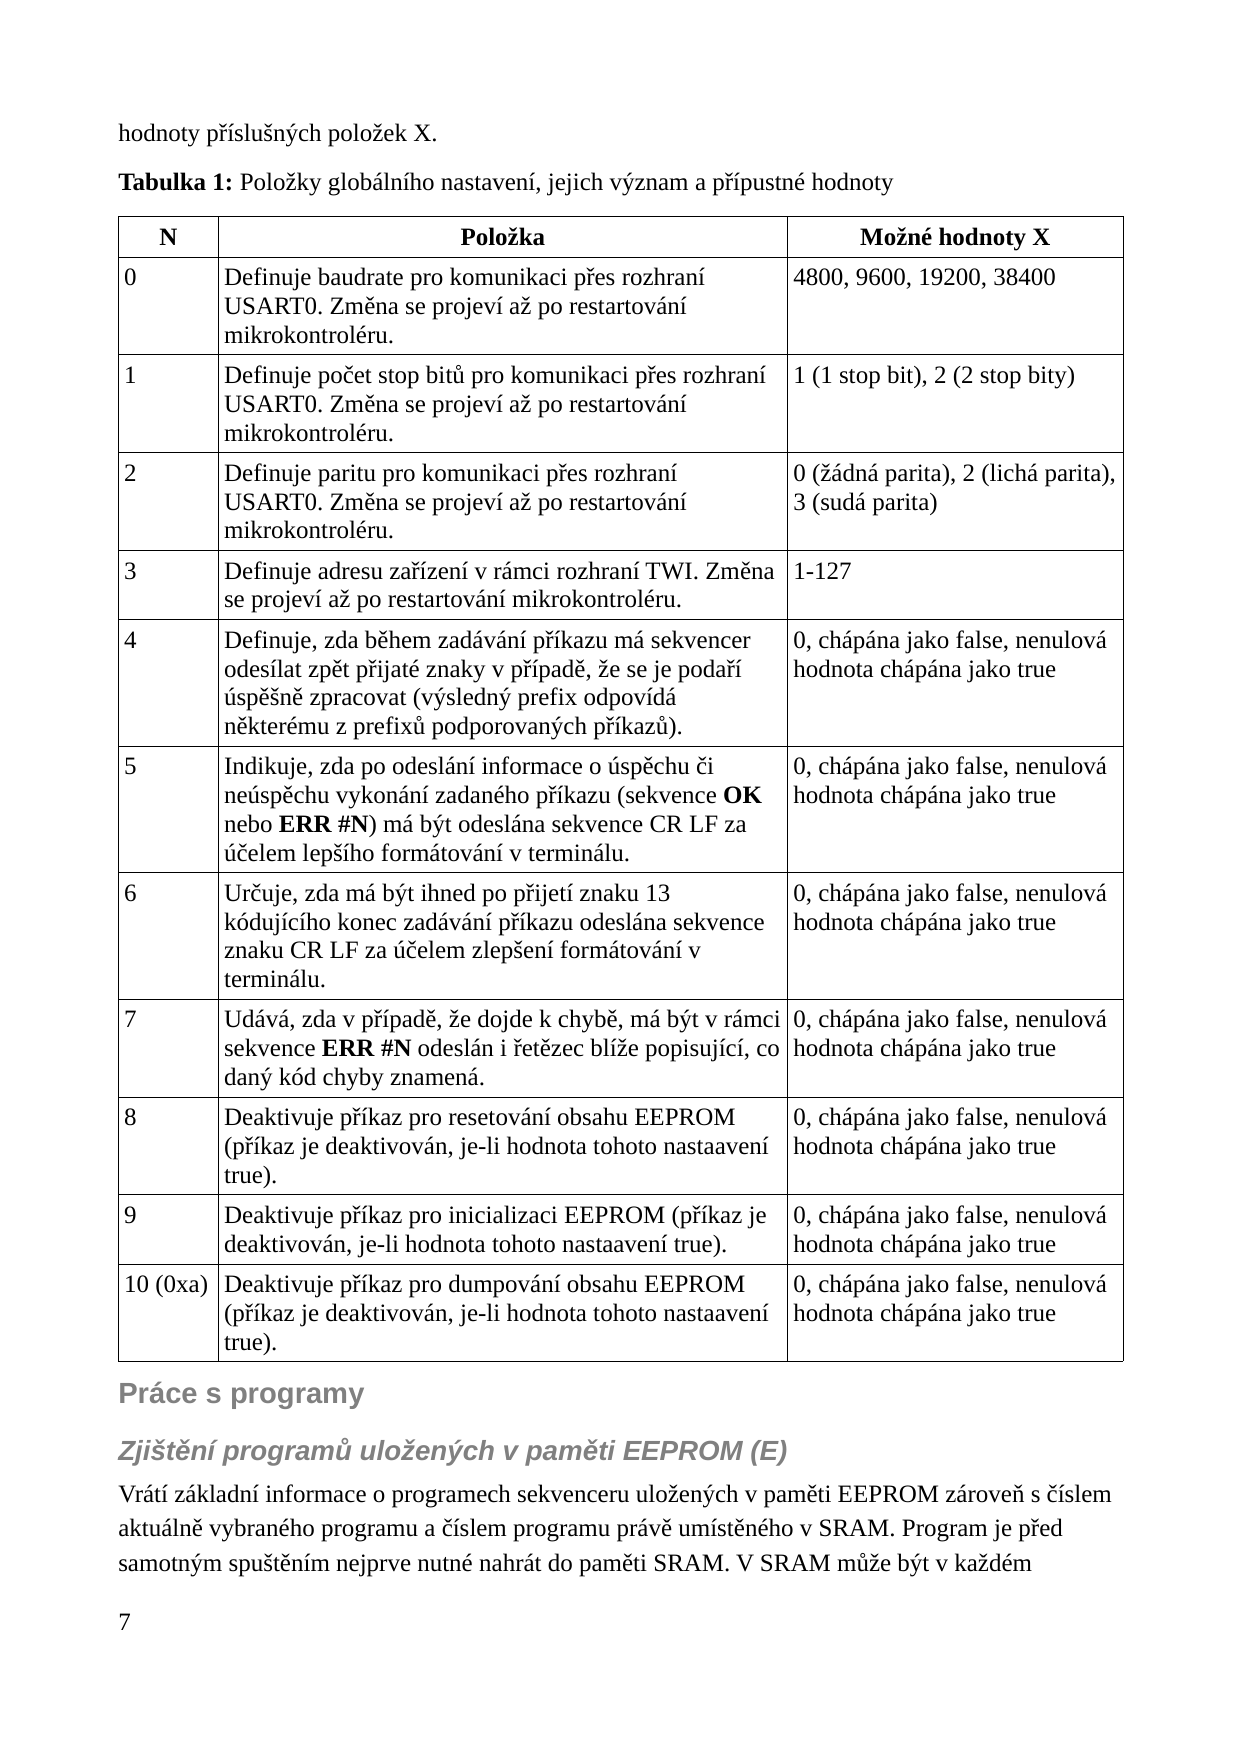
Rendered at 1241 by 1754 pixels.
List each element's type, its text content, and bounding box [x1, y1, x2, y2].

table_cell 0, chápána jako false, nenulová hodnota chápána jako true [788, 1000, 1123, 1097]
table_cell 8 [119, 1098, 218, 1194]
table_cell Definuje, zda během zadávání příkazu má sekvencer odesílat zpět přijaté znaky v případě, že se je podaří úspěšně zpracovat (výsledný prefix odpovídá některému z prefixů podporovaných příkazů). [219, 620, 787, 746]
table_cell 1-127 [788, 551, 1123, 619]
table_cell 3 [119, 551, 218, 619]
table_cell 2 [119, 453, 218, 550]
table_cell Deaktivuje příkaz pro resetování obsahu EEPROM (příkaz je deaktivován, je-li hodnota tohoto nastaavení true). [219, 1098, 787, 1194]
table_cell Indikuje, zda po odeslání informace o úspěchu či neúspěchu vykonání zadaného příkazu (sekvence OK nebo ERR #N) má být odeslána sekvence CR LF za účelem lepšího formátování v terminálu. [219, 747, 787, 872]
table_cell 4800, 9600, 19200, 38400 [788, 258, 1123, 354]
table_cell 0, chápána jako false, nenulová hodnota chápána jako true [788, 747, 1123, 872]
table_header Možné hodnoty X [788, 217, 1123, 257]
table_cell 0 (žádná parita), 2 (lichá parita), 3 (sudá parita) [788, 453, 1123, 550]
table_cell 0, chápána jako false, nenulová hodnota chápána jako true [788, 873, 1123, 999]
text hodnoty příslušných položek X. [118, 118, 1122, 147]
table_cell 0, chápána jako false, nenulová hodnota chápána jako true [788, 1265, 1123, 1361]
subtitle Zjištění programů uložených v paměti EEPROM (E) [118, 1434, 1122, 1466]
table_cell Definuje paritu pro komunikaci přes rozhraní USART0. Změna se projeví až po restartování mikrokontroléru. [219, 453, 787, 550]
table_cell Určuje, zda má být ihned po přijetí znaku 13 kódujícího konec zadávání příkazu odeslána sekvence znaku CR LF za účelem zlepšení formátování v terminálu. [219, 873, 787, 999]
table_cell Deaktivuje příkaz pro dumpování obsahu EEPROM (příkaz je deaktivován, je-li hodnota tohoto nastaavení true). [219, 1265, 787, 1361]
table_cell Udává, zda v případě, že dojde k chybě, má být v rámci sekvence ERR #N odeslán i řetězec blíže popisující, co daný kód chyby znamená. [219, 1000, 787, 1097]
table_cell 0, chápána jako false, nenulová hodnota chápána jako true [788, 1195, 1123, 1263]
table_cell 4 [119, 620, 218, 746]
table_cell 10 (0xa) [119, 1265, 218, 1361]
text Tabulka 1: Položky globálního nastavení, jejich význam a přípustné hodnoty [118, 167, 1122, 196]
table_cell 1 [119, 355, 218, 452]
table_cell 0 [119, 258, 218, 354]
table_cell 7 [119, 1000, 218, 1097]
table_cell 0, chápána jako false, nenulová hodnota chápána jako true [788, 1098, 1123, 1194]
table_header N [119, 217, 218, 257]
table_cell 9 [119, 1195, 218, 1263]
table_cell 6 [119, 873, 218, 999]
table_cell Definuje baudrate pro komunikaci přes rozhraní USART0. Změna se projeví až po restartování mikrokontroléru. [219, 258, 787, 354]
table_header Položka [219, 217, 787, 257]
table_cell Deaktivuje příkaz pro inicializaci EEPROM (příkaz je deaktivován, je-li hodnota tohoto nastaavení true). [219, 1195, 787, 1263]
subtitle Práce s programy [118, 1376, 1122, 1409]
text Vrátí základní informace o programech sekvenceru uložených v paměti EEPROM zároveň s číslem aktuálně vybraného programu a číslem programu právě umístěného v SRAM. Program je před samotným spuštěním nejprve nutné nahrát do paměti SRAM. V SRAM může být v každém [118, 1479, 1122, 1577]
table_cell 1 (1 stop bit), 2 (2 stop bity) [788, 355, 1123, 452]
table_cell Definuje počet stop bitů pro komunikaci přes rozhraní USART0. Změna se projeví až po restartování mikrokontroléru. [219, 355, 787, 452]
table_cell Definuje adresu zařízení v rámci rozhraní TWI. Změna se projeví až po restartování mikrokontroléru. [219, 551, 787, 619]
table_cell 0, chápána jako false, nenulová hodnota chápána jako true [788, 620, 1123, 746]
table_cell 5 [119, 747, 218, 872]
